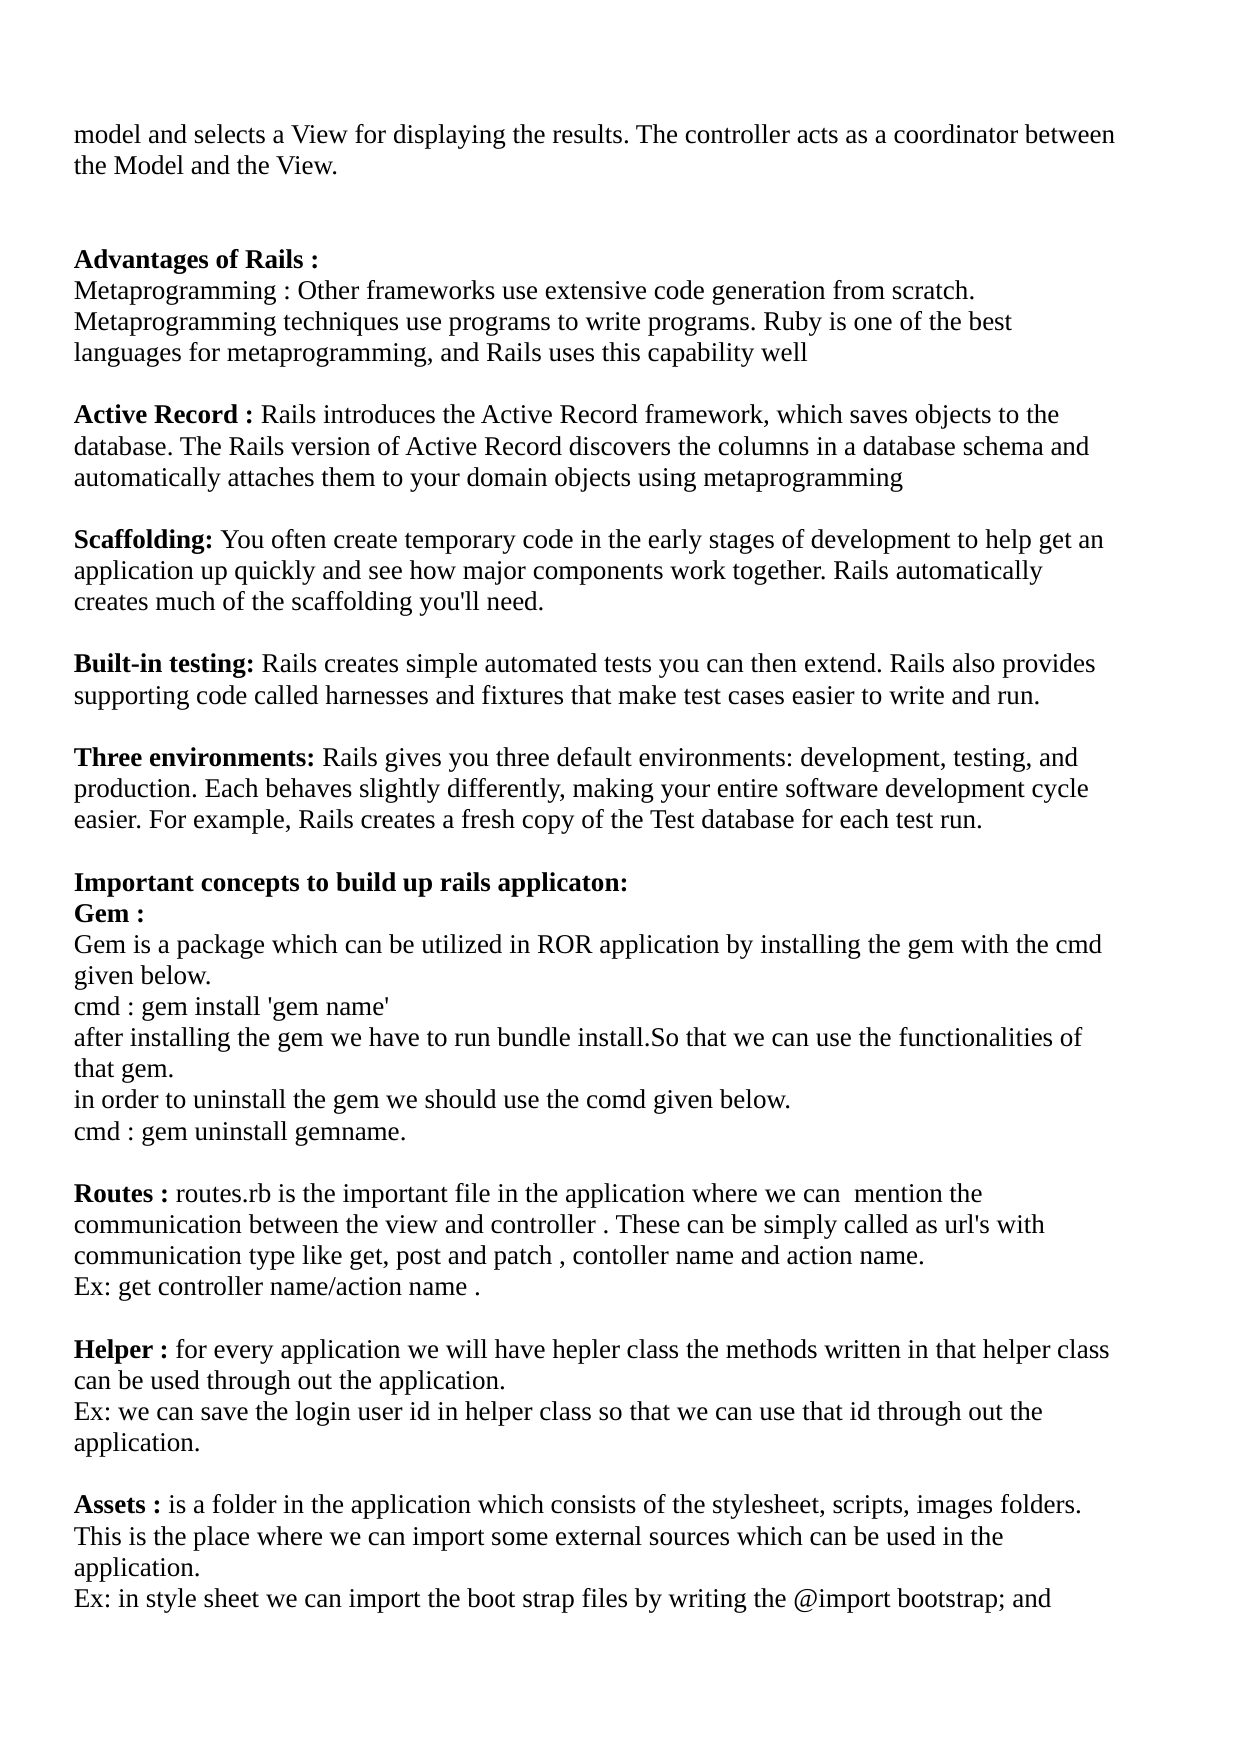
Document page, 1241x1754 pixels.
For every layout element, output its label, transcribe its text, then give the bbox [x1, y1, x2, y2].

text Ex: we can save the login user id in helper class so that we can use that id through out the application. [73, 1395, 1122, 1457]
text Built-in testing: Rails creates simple automated tests you can then extend. Rails also provides supporting code called harnesses and fixtures that make test cases easier to write and run. [73, 648, 1122, 710]
text Three environments: Rails gives you three default environments: development, testing, and production. Each behaves slightly differently, making your entire software development cycle easier. For example, Rails creates a fresh copy of the Test database for each test run. [73, 741, 1122, 834]
text cmd : gem uninstall gemname. [73, 1115, 1122, 1146]
text model and selects a View for displaying the results. The controller acts as a coordinator between the Model and the View. [73, 118, 1122, 180]
text Scaffolding: You often create temporary code in the early stages of development to help get an application up quickly and see how major components work together. Rails automatically creates much of the scaffolding you'll need. [73, 523, 1122, 616]
text Gem : [73, 897, 1122, 928]
text cmd : gem install 'gem name' [73, 990, 1122, 1021]
text Advantages of Rails : [73, 243, 1122, 274]
text Ex: get controller name/action name . [73, 1271, 1122, 1302]
text Metaprogramming : Other frameworks use extensive code generation from scratch. Metaprogramming techniques use programs to write programs. Ruby is one of the best languages for metaprogramming, and Rails uses this capability well [73, 274, 1122, 367]
text Routes : routes.rb is the important file in the application where we can mention the communication between the view and controller . These can be simply called as url's with communication type like get, post and patch , contoller name and action name. [73, 1177, 1122, 1271]
text Ex: in style sheet we can import the boot strap files by writing the @import bootstrap; and [73, 1582, 1122, 1613]
text after installing the gem we have to run bundle install.So that we can use the functionalities of that gem. [73, 1021, 1122, 1084]
text in order to uninstall the gem we should use the comd given below. [73, 1084, 1122, 1115]
text Active Record : Rails introduces the Active Record framework, which saves objects to the database. The Rails version of Active Record discovers the columns in a database schema and automatically attaches them to your domain objects using metaprogramming [73, 398, 1122, 492]
text Gem is a package which can be utilized in ROR application by installing the gem with the cmd given below. [73, 928, 1122, 990]
text Important concepts to build up rails applicaton: [73, 866, 1122, 897]
text Assets : is a folder in the application which consists of the stylesheet, scripts, images folders. [73, 1488, 1122, 1520]
text Helper : for every application we will have hepler class the methods written in that helper class can be used through out the application. [73, 1333, 1122, 1395]
text This is the place where we can import some external sources which can be used in the application. [73, 1520, 1122, 1582]
